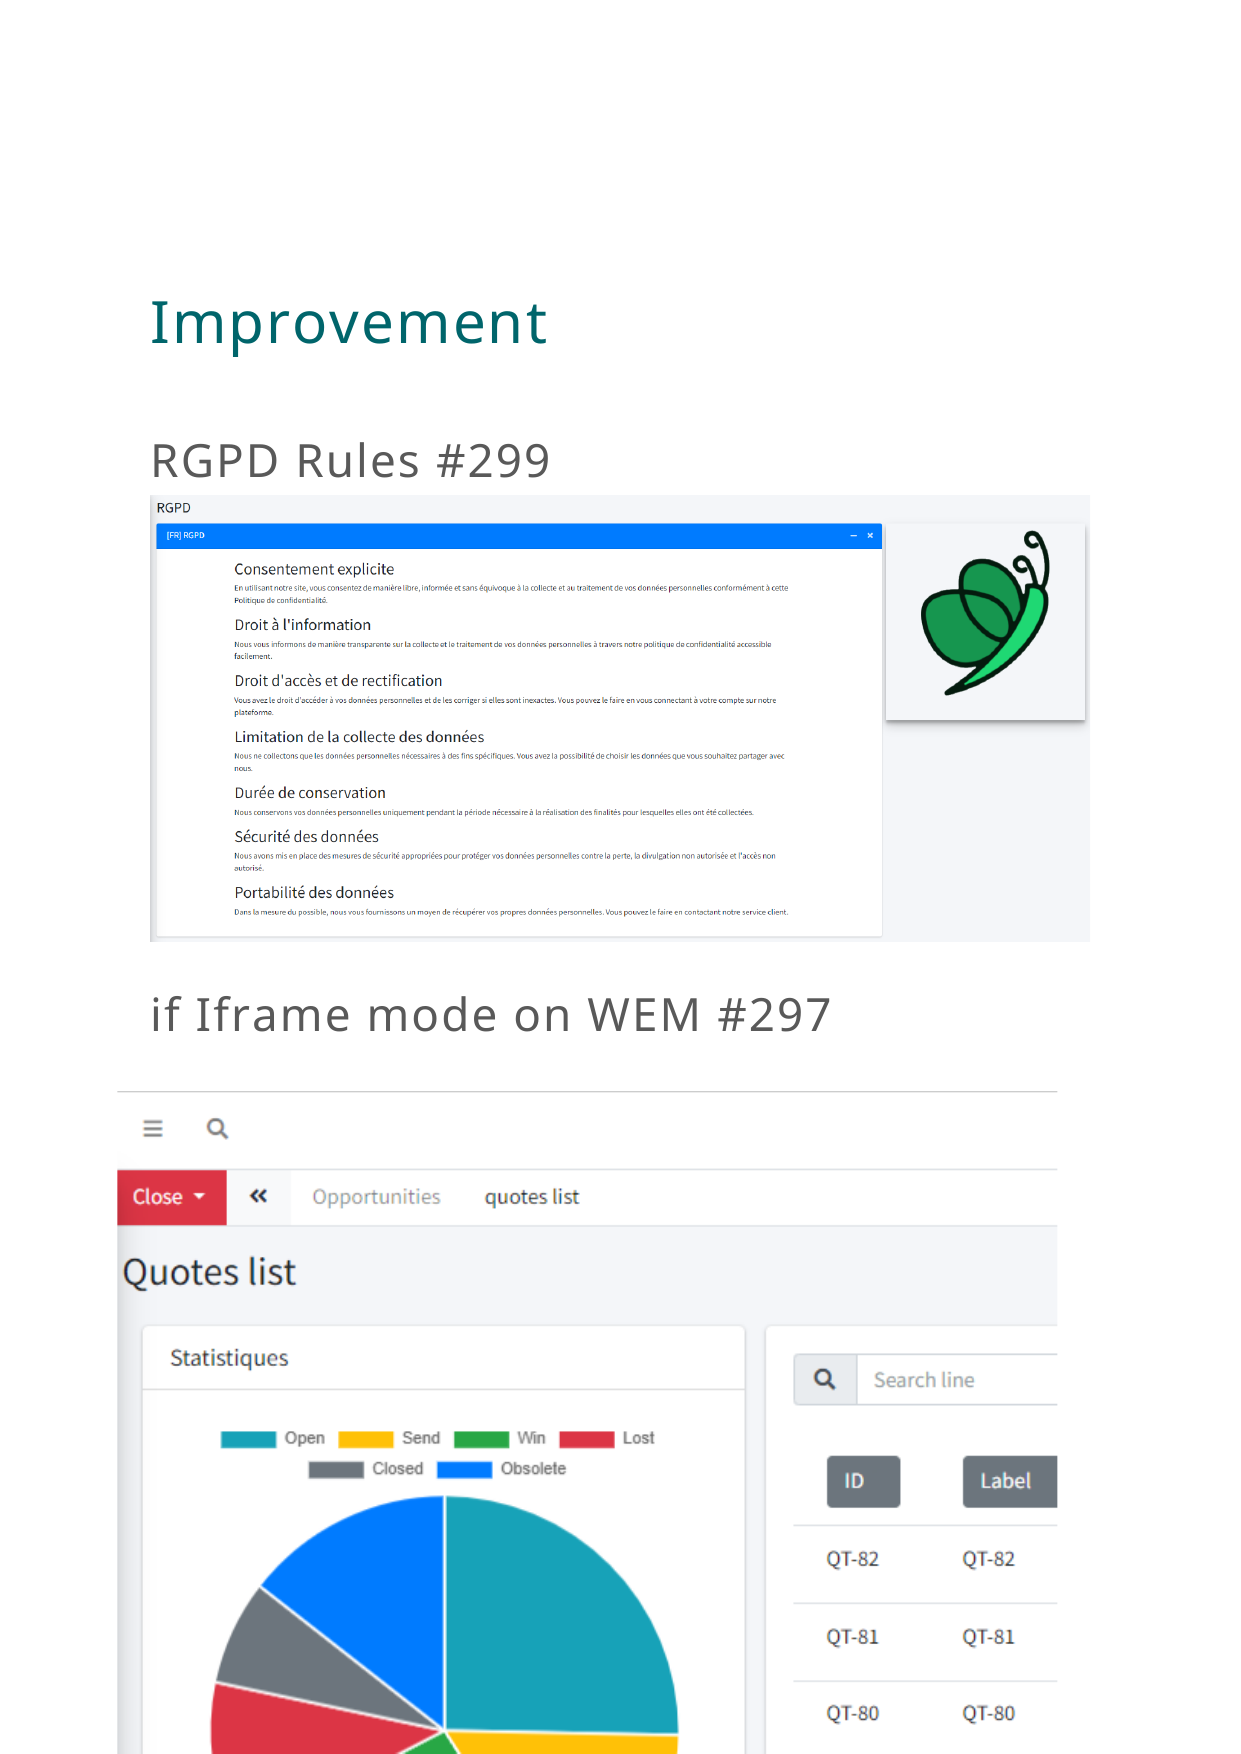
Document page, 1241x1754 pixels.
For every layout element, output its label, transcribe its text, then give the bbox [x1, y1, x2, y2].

subtitle Improvement [150, 281, 1090, 360]
subtitle RGPD Rules #299 [150, 428, 1090, 491]
subtitle if Iframe mode on WEM #297 [150, 982, 1090, 1044]
